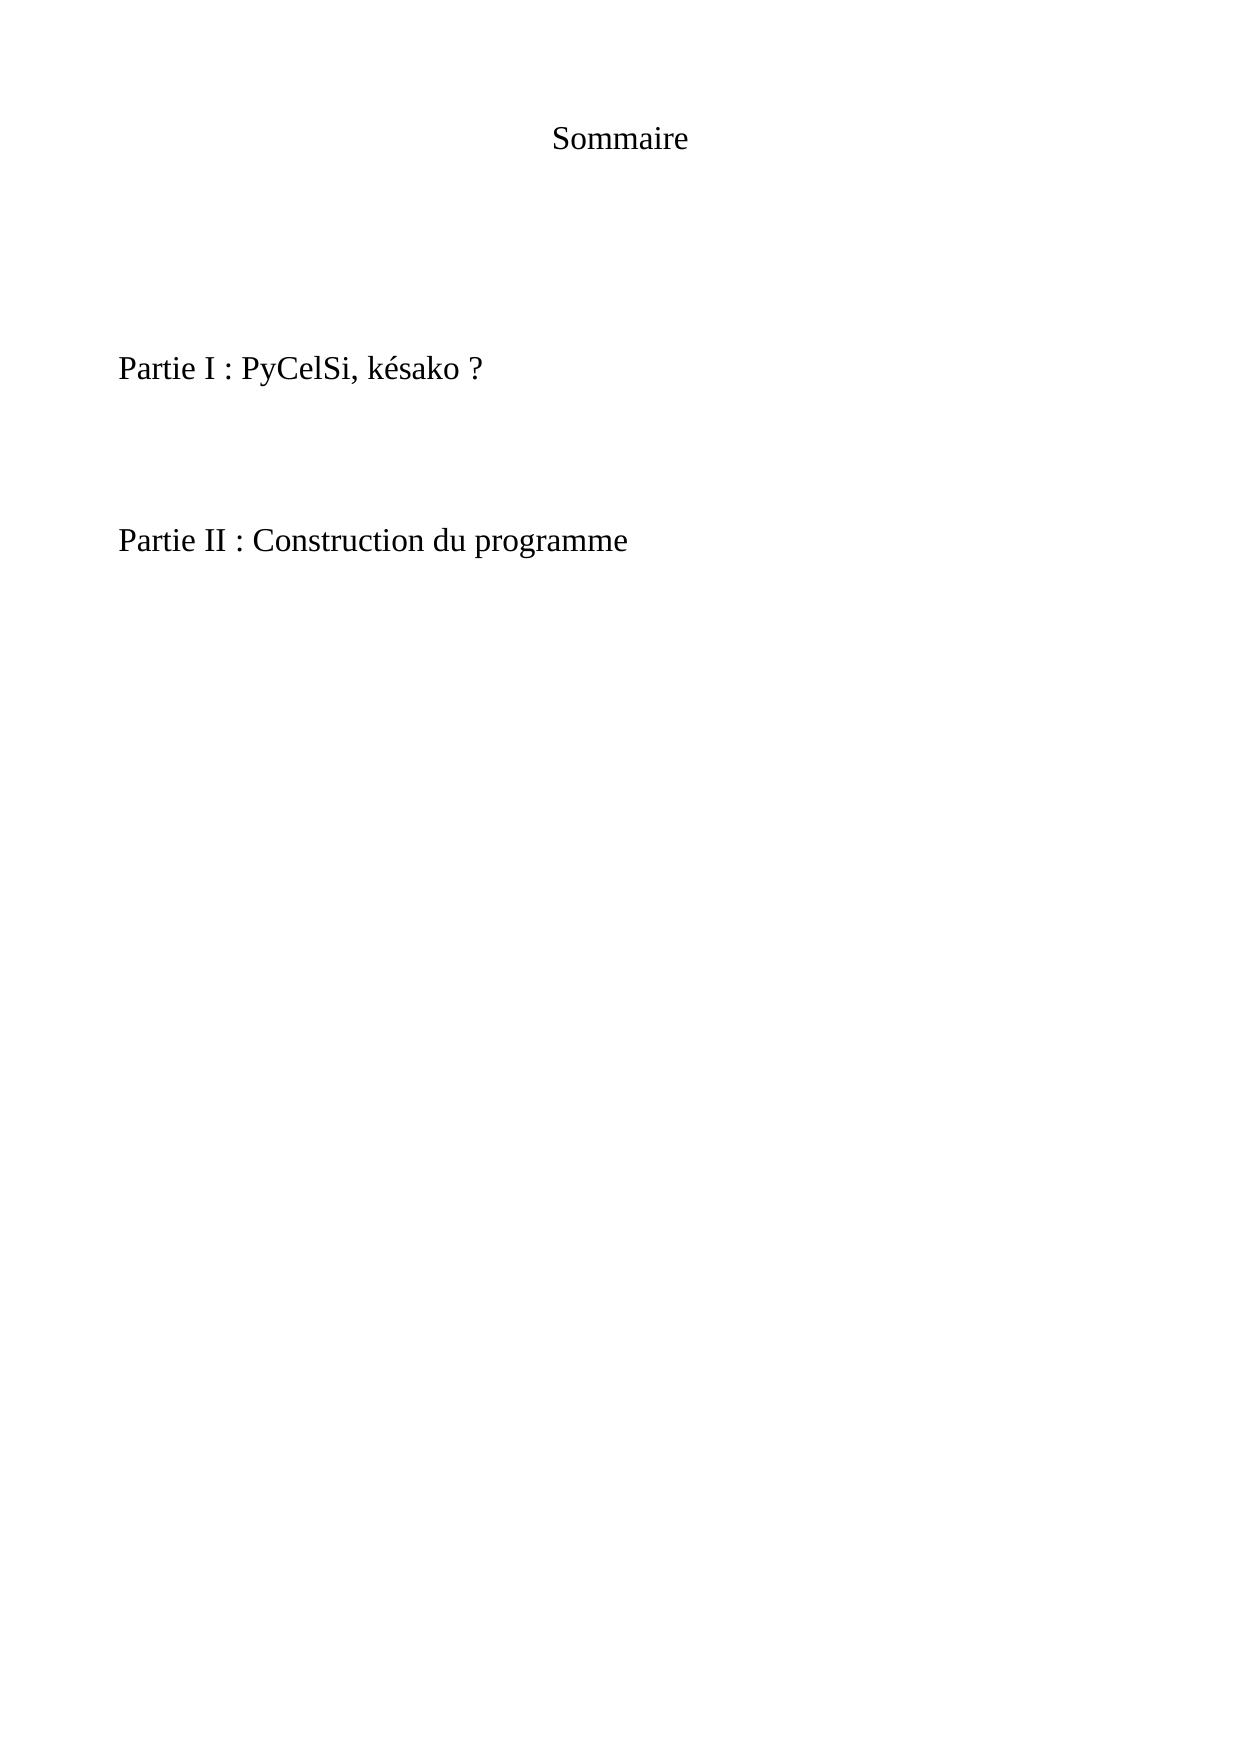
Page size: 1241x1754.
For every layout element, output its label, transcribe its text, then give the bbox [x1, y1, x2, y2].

text Partie II : Construction du programme [118, 521, 1122, 559]
text Partie I : PyCelSi, késako ? [118, 348, 1122, 386]
text Sommaire [118, 118, 1122, 156]
